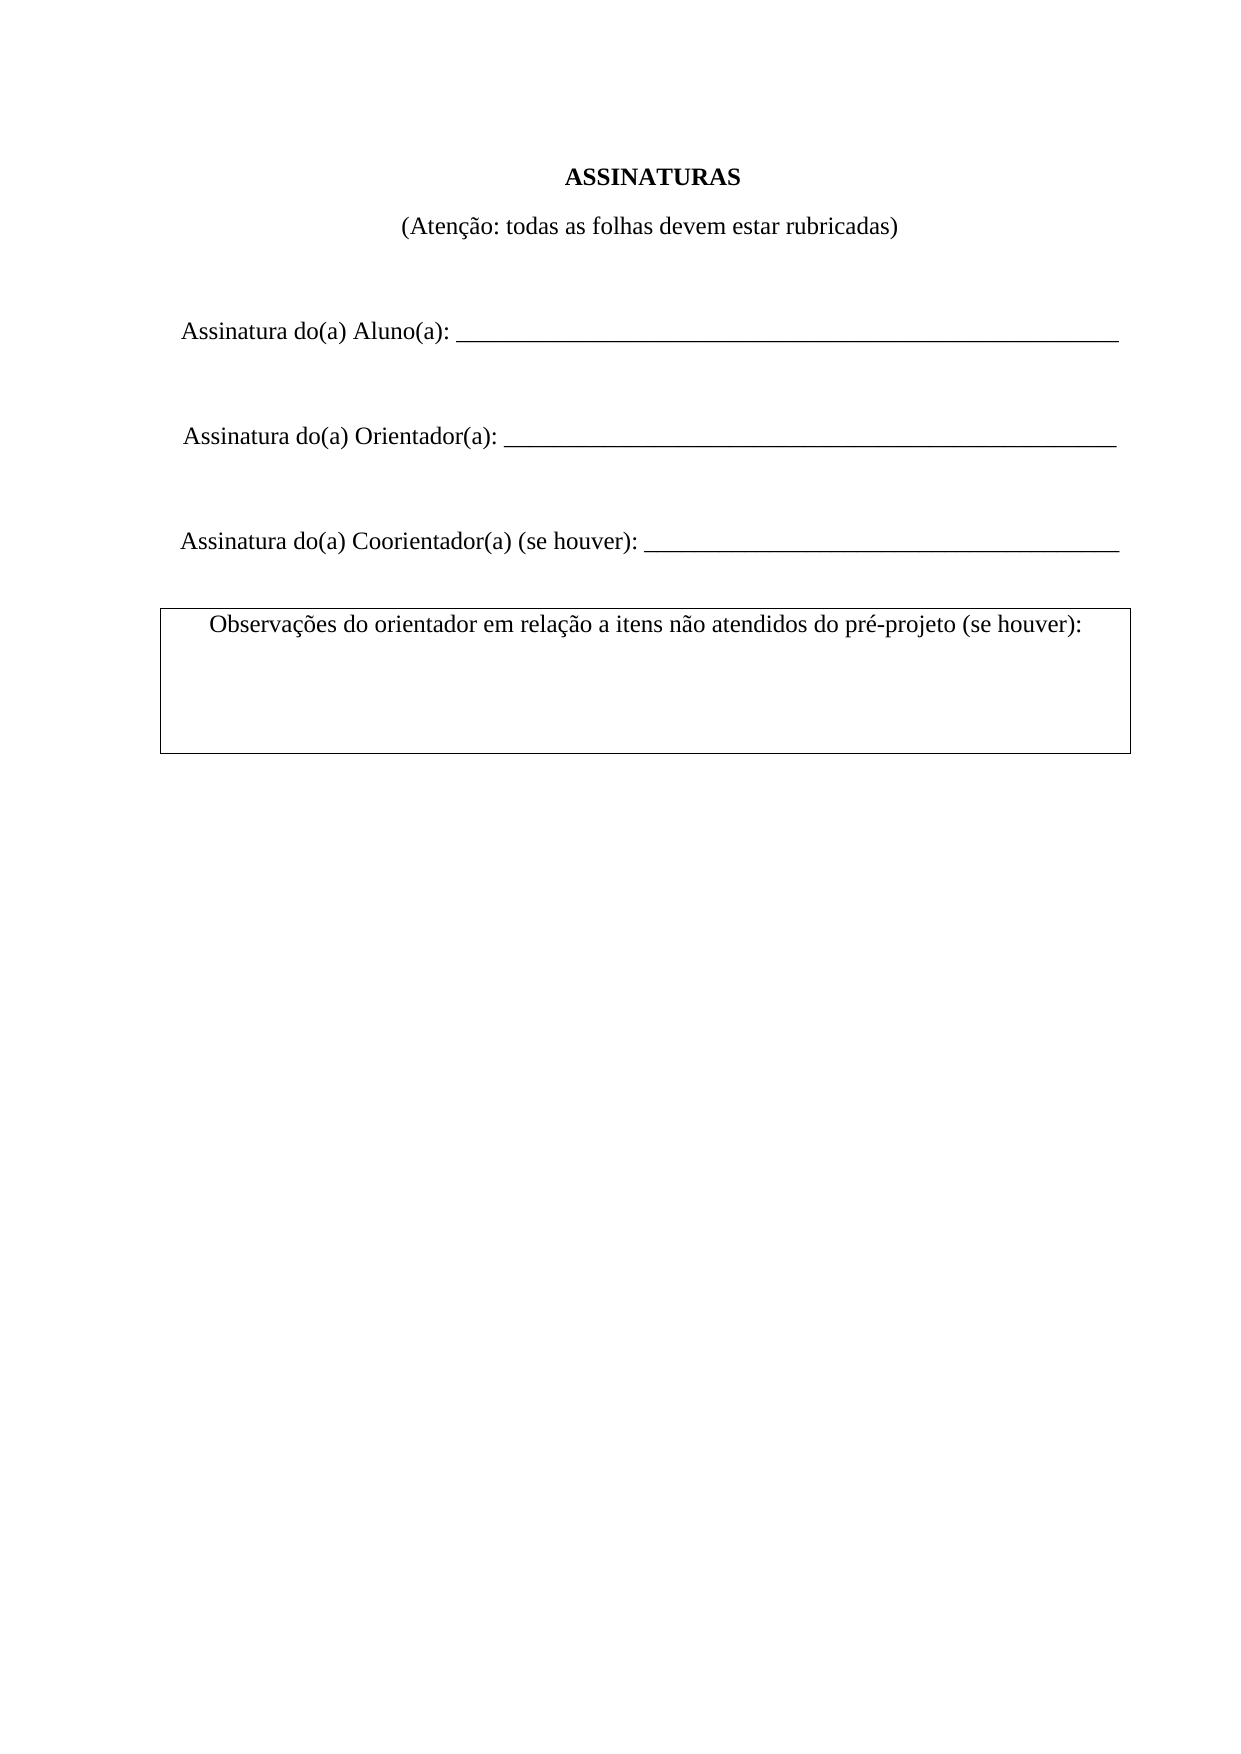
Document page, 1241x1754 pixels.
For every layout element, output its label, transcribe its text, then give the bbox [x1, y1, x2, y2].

text Assinatura do(a) Orientador(a): _________________________________________________ [177, 421, 1122, 450]
text (Atenção: todas as folhas devem estar rubricadas) [177, 211, 1122, 240]
text ASSINATURAS [177, 162, 1122, 191]
text Assinatura do(a) Coorientador(a) (se houver): ______________________________________ [177, 526, 1122, 555]
text Assinatura do(a) Aluno(a): _____________________________________________________ [177, 316, 1122, 345]
table_header Observações do orientador em relação a itens não atendidos do pré-projeto (se houver): [161, 609, 1130, 753]
